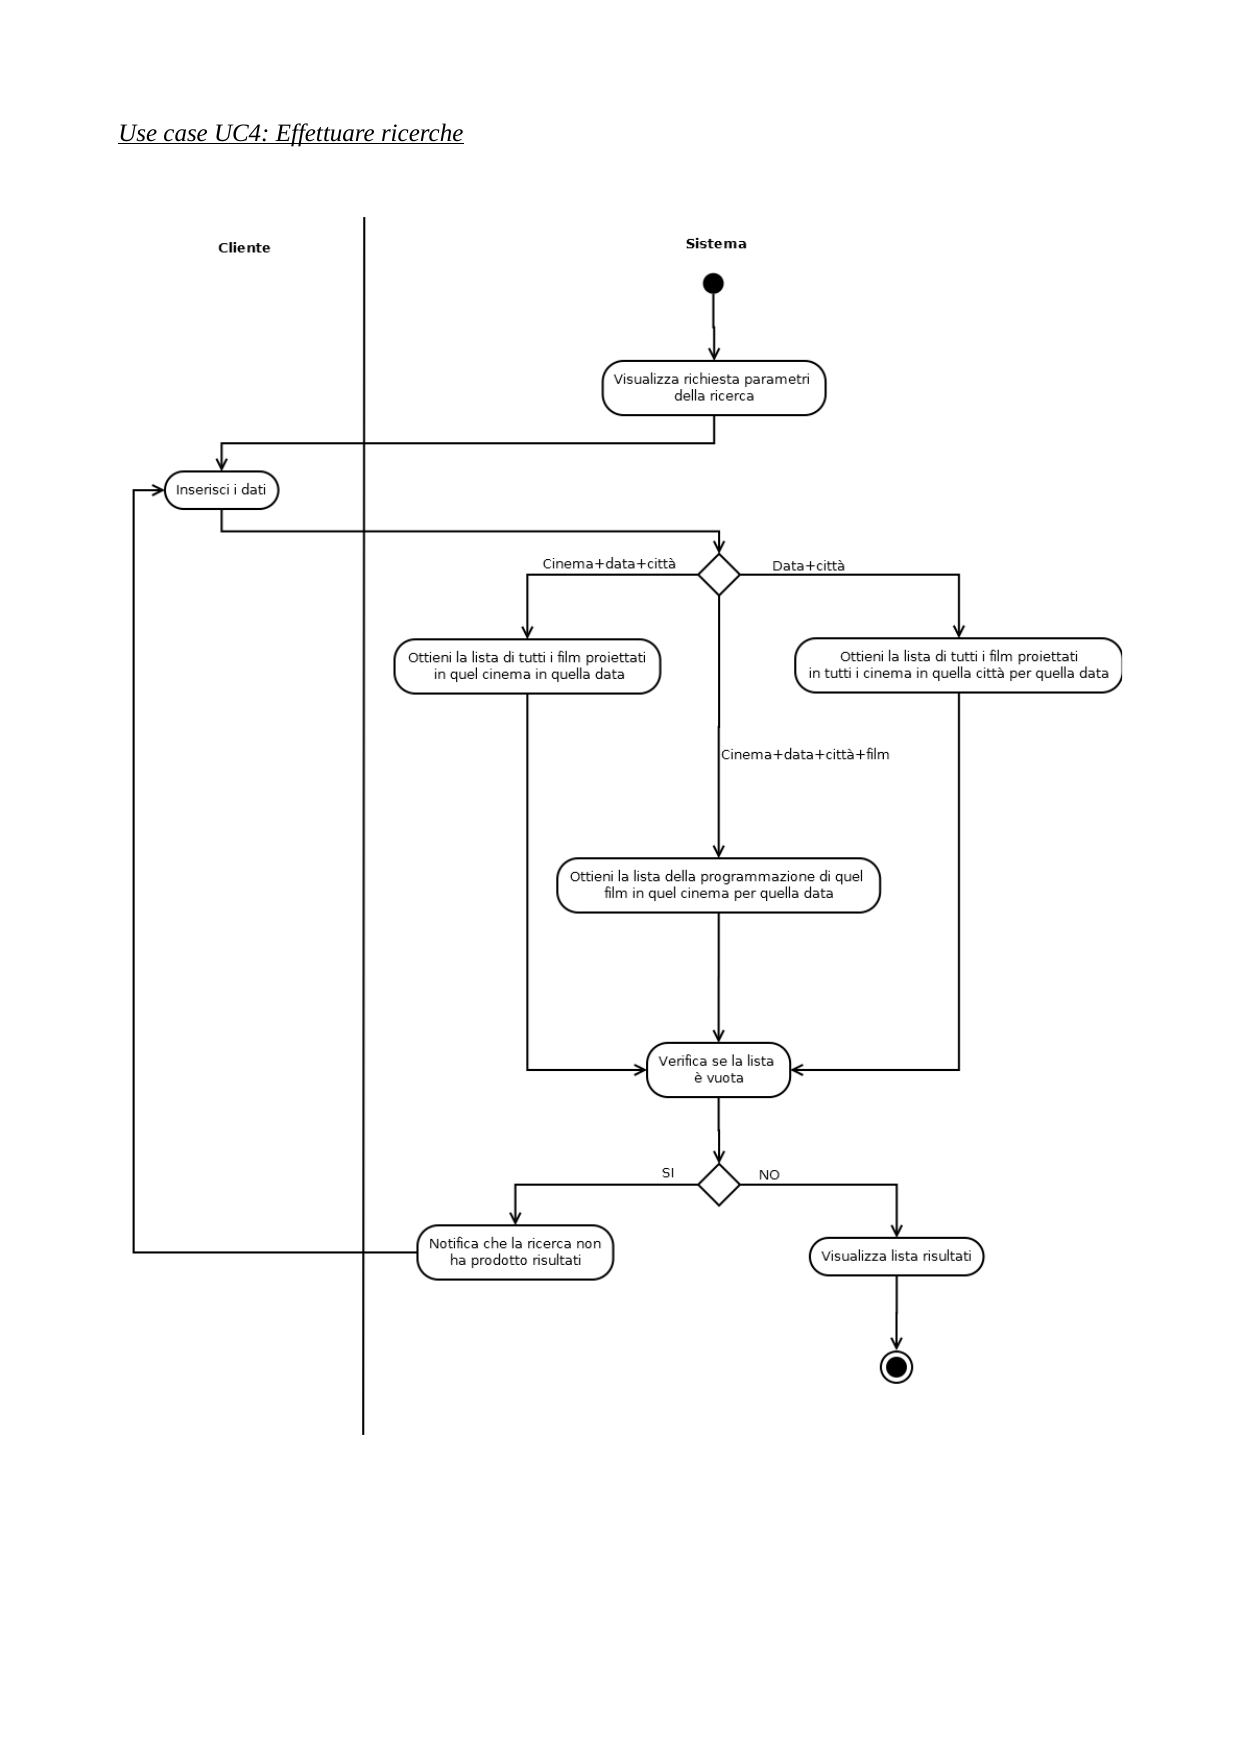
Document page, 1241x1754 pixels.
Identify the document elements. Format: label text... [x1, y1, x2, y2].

text Use case UC4: Effettuare ricerche [118, 118, 1122, 147]
picture [118, 216, 1123, 1436]
